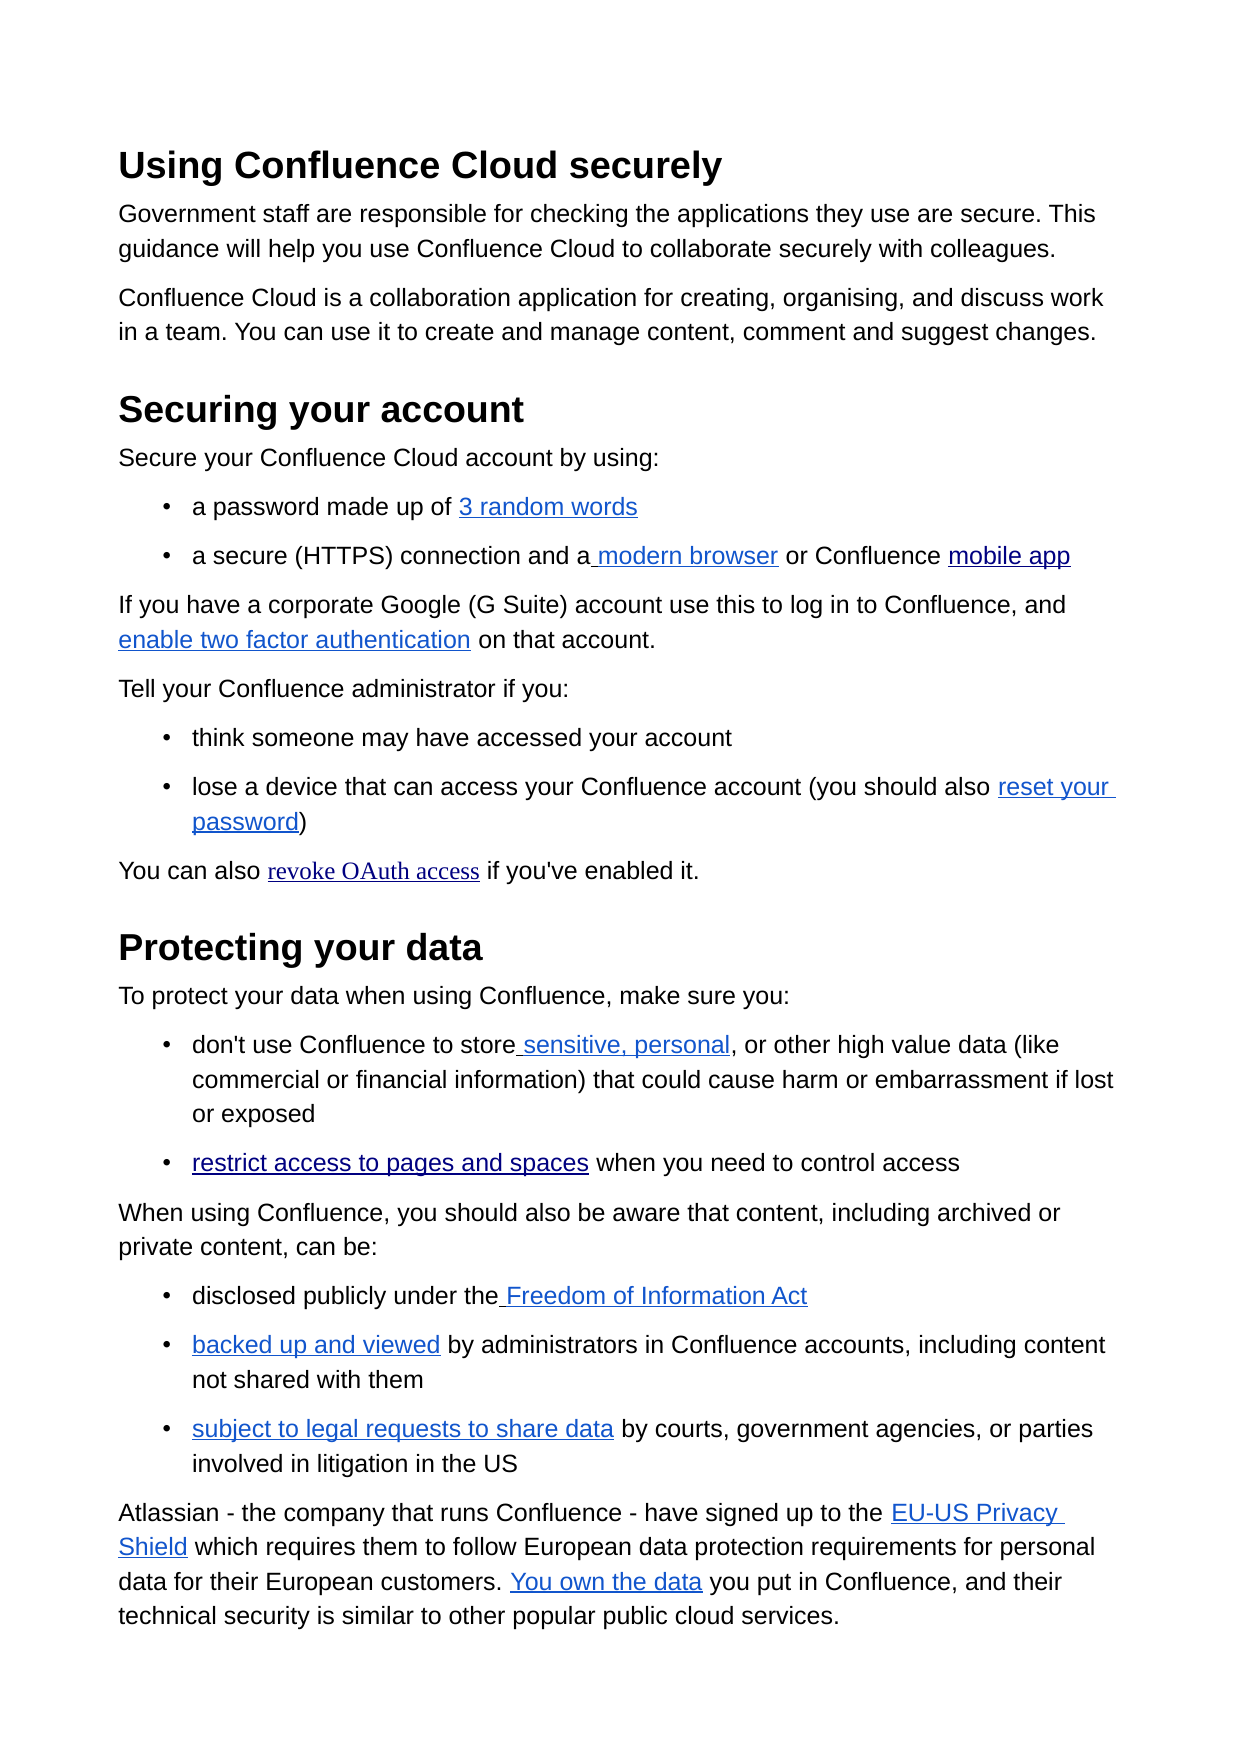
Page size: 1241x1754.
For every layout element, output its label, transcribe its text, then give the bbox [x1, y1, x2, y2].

list a secure (HTTPS) connection and a modern browser or Confluence mobile app [162, 541, 1122, 570]
list subject to legal requests to share data by courts, government agencies, or parties involved in litigation in the US [162, 1414, 1122, 1477]
text Secure your Confluence Cloud account by using: [118, 443, 1122, 472]
text To protect your data when using Confluence, make sure you: [118, 981, 1122, 1010]
text Atlassian - the company that runs Confluence - have signed up to the EU-US Privacy Shield which requires them to follow European data protection requirements for personal data for their European customers. You own the data you put in Confluence, and their technical security is similar to other popular public cloud services. [118, 1498, 1122, 1630]
subtitle Protecting your data [118, 926, 1122, 969]
text If you have a corporate Google (G Suite) account use this to log in to Confluence, and enable two factor authentication on that account. [118, 590, 1122, 653]
text Government staff are responsible for checking the applications they use are secure. This guidance will help you use Confluence Cloud to collaborate securely with colleagues. [118, 199, 1122, 262]
subtitle Securing your account [118, 387, 1122, 430]
list don't use Confluence to store sensitive, personal, or other high value data (like commercial or financial information) that could cause harm or embarrassment if lost or exposed [162, 1030, 1122, 1128]
list lose a device that can access your Confluence account (you should also reset your password) [162, 772, 1122, 835]
list think someone may have accessed your account [162, 723, 1122, 752]
list a password made up of 3 random words [162, 492, 1122, 521]
list restrict access to pages and spaces when you need to control access [162, 1148, 1122, 1177]
text Tell your Confluence administrator if you: [118, 674, 1122, 702]
text You can also revoke OAuth access if you've enabled it. [118, 856, 1122, 884]
list backed up and viewed by administrators in Confluence accounts, including content not shared with them [162, 1330, 1122, 1394]
text Confluence Cloud is a collaboration application for creating, organising, and discuss work in a team. You can use it to create and manage content, comment and suggest changes. [118, 283, 1122, 346]
list disclosed publicly under the Freedom of Information Act [162, 1281, 1122, 1310]
text When using Confluence, you should also be aware that content, including archived or private content, can be: [118, 1198, 1122, 1261]
subtitle Using Confluence Cloud securely [118, 143, 1122, 187]
